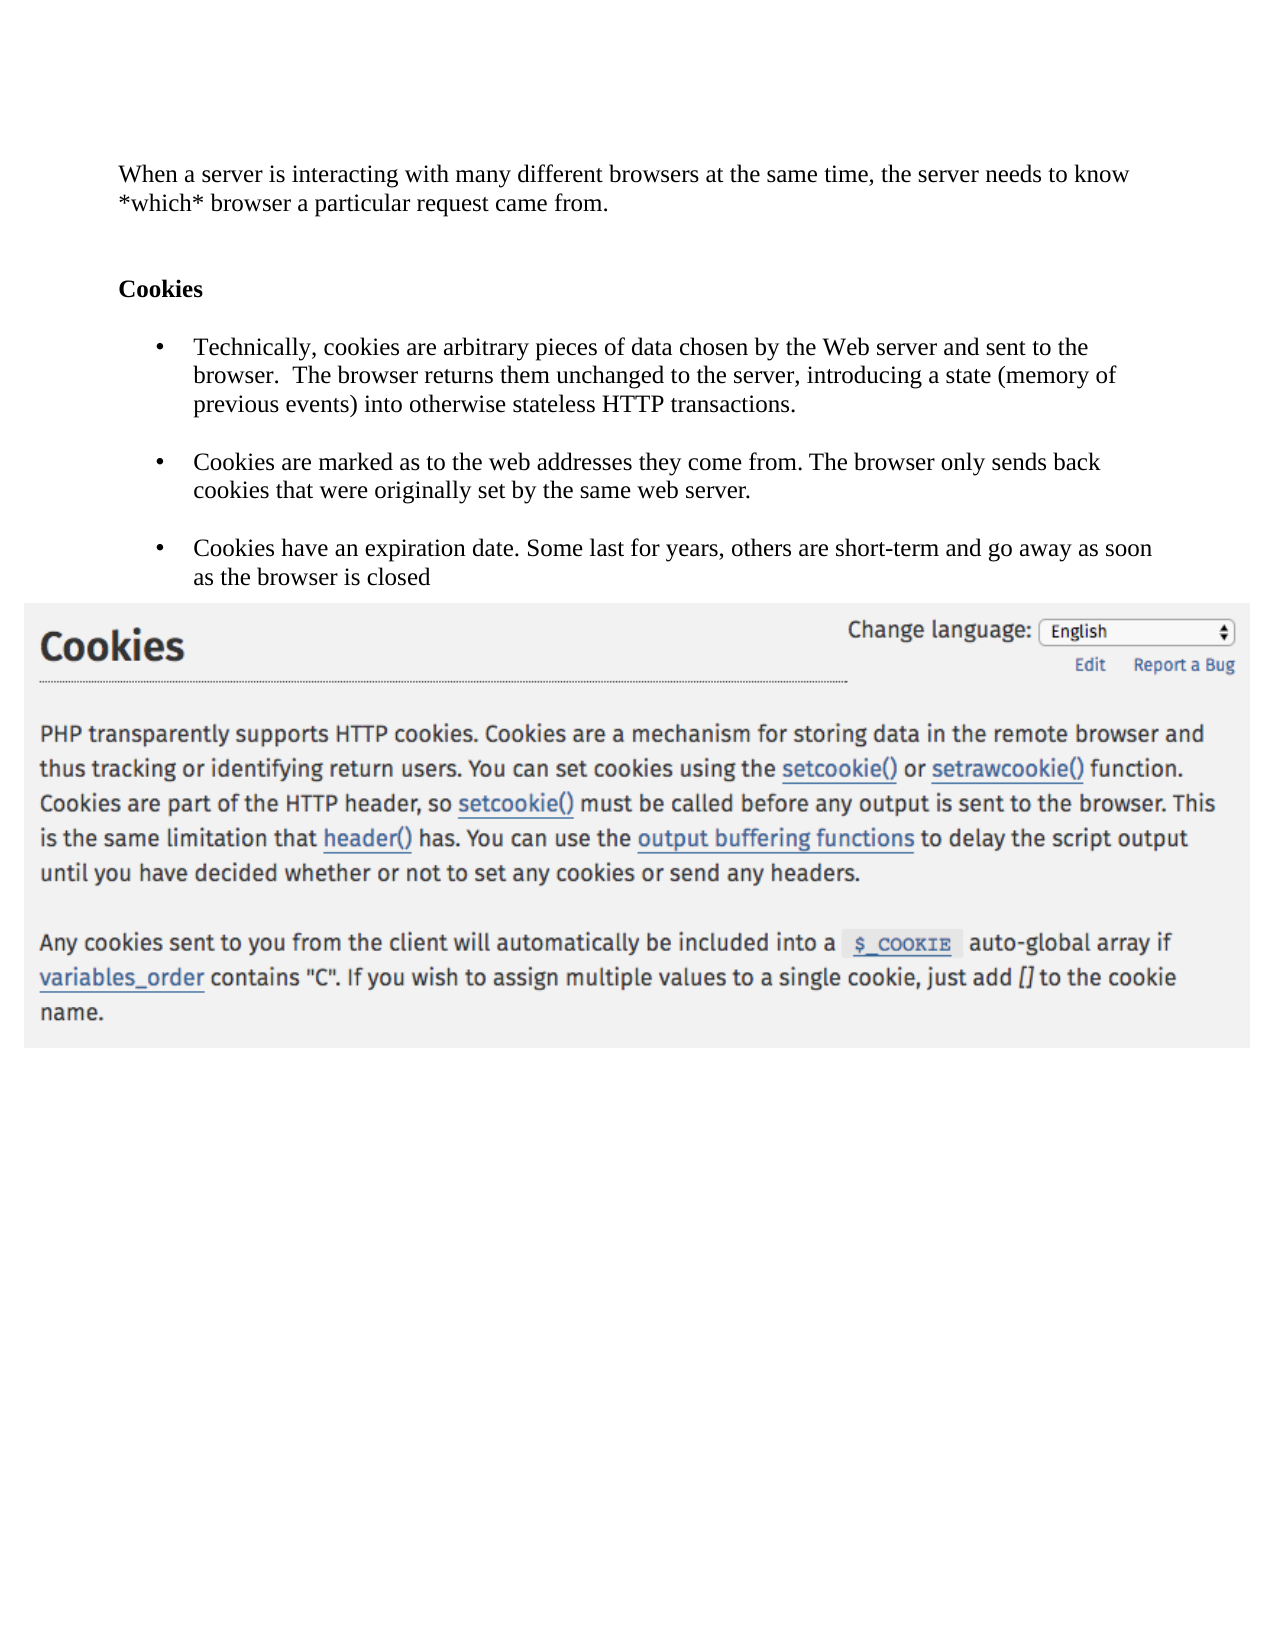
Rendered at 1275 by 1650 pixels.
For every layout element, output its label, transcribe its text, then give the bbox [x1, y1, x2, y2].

title When a server is interacting with many different browsers at the same time, the server needs to know *which* browser a particular request came from. [118, 159, 1157, 217]
title Cookies have an expiration date. Some last for years, others are short-term and go away as soon as the browser is closed [156, 533, 1157, 591]
title Cookies are marked as to the web addresses they come from. The browser only sends back cookies that were originally set by the same web server. [156, 447, 1157, 504]
picture [24, 603, 1250, 1048]
text Cookies [118, 274, 1157, 303]
list Technically, cookies are arbitrary pieces of data chosen by the Web server and sent to the browser. The browser returns them unchanged to the server, introducing a state (memory of previous events) into otherwise stateless HTTP transactions. [156, 332, 1157, 418]
